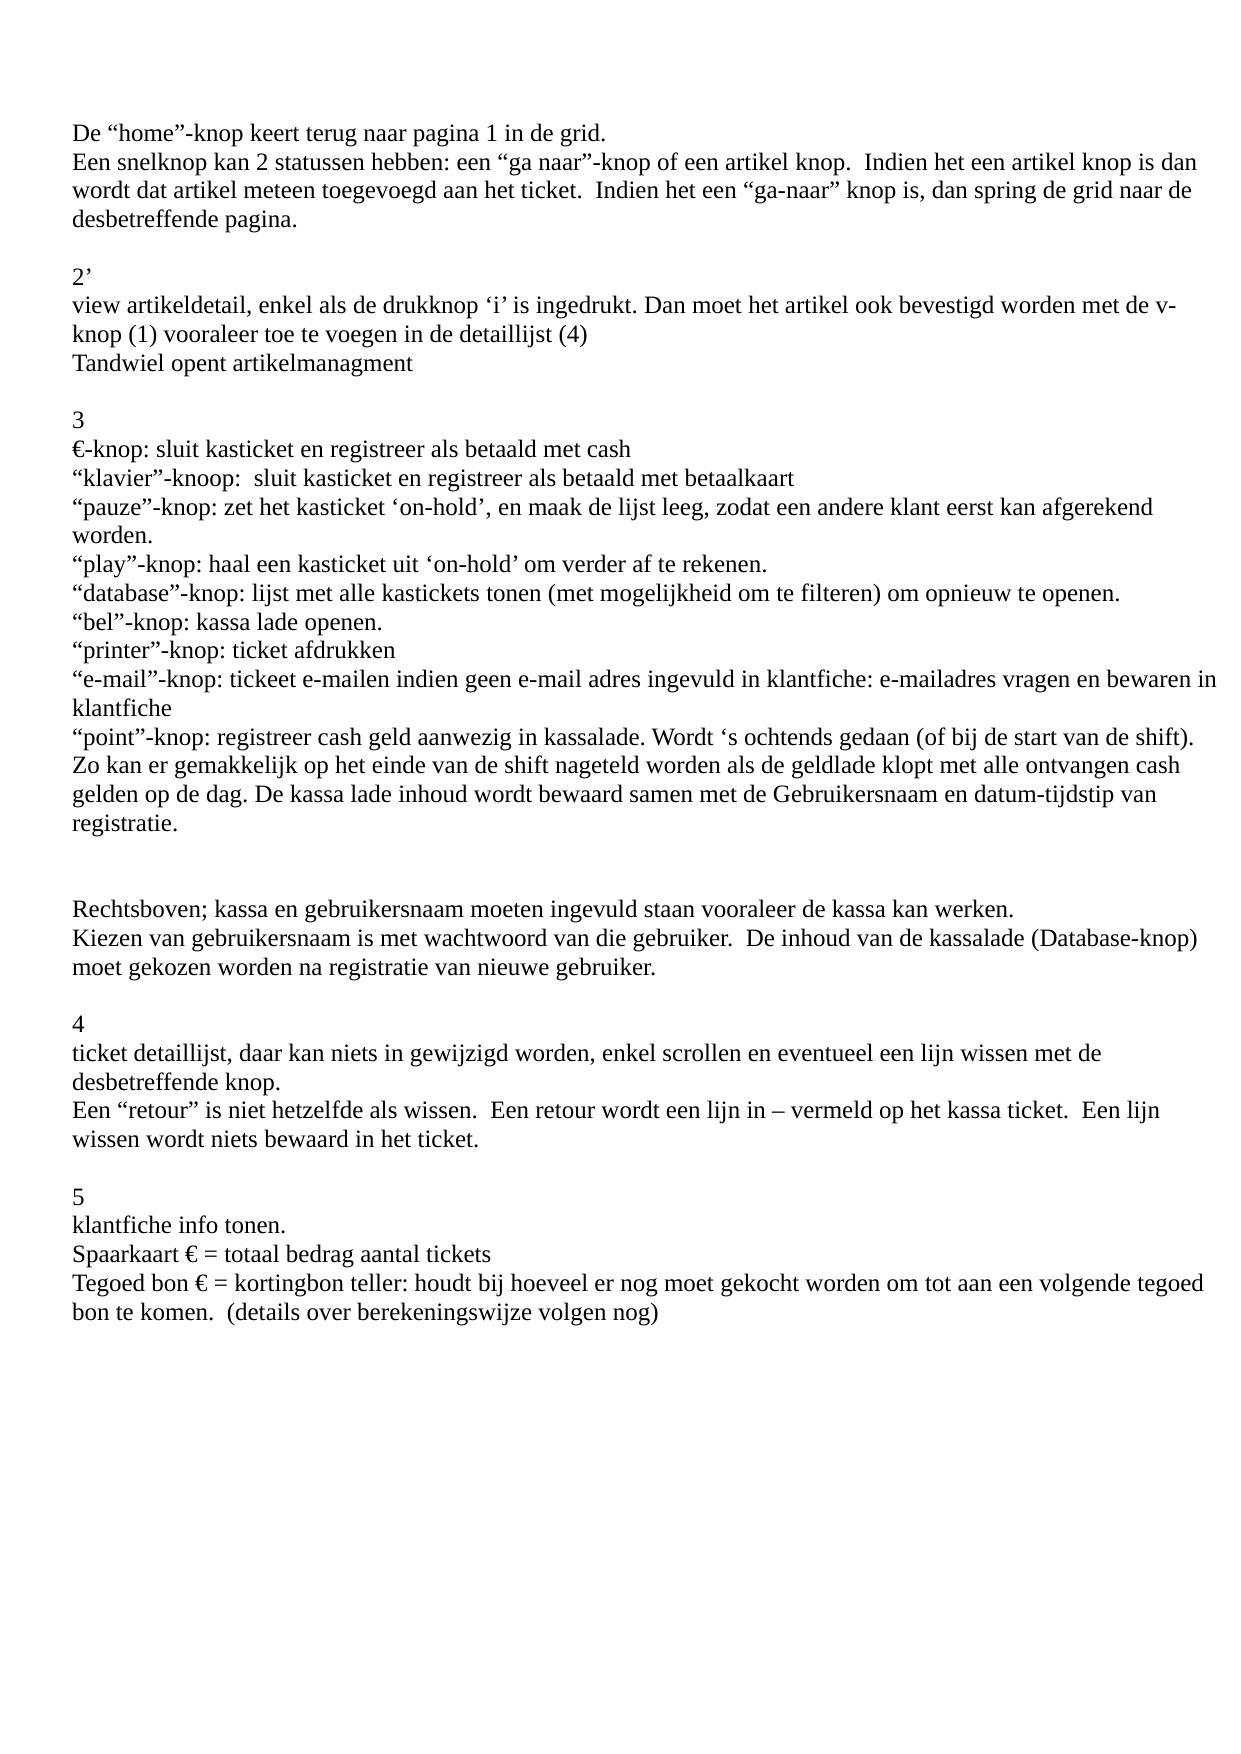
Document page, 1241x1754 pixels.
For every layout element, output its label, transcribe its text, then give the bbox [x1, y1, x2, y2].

text “database”-knop: lijst met alle kastickets tonen (met mogelijkheid om te filteren) om opnieuw te openen. [72, 578, 1225, 607]
text “play”-knop: haal een kasticket uit ‘on-hold’ om verder af te rekenen. [72, 549, 1225, 578]
text €-knop: sluit kasticket en registreer als betaald met cash [72, 434, 1225, 463]
text De “home”-knop keert terug naar pagina 1 in de grid. [72, 118, 1225, 147]
text “e-mail”-knop: tickeet e-mailen indien geen e-mail adres ingevuld in klantfiche: e-mailadres vragen en bewaren in klantfiche [72, 664, 1225, 722]
text “bel”-knop: kassa lade openen. [72, 607, 1225, 636]
text Rechtsboven; kassa en gebruikersnaam moeten ingevuld staan vooraleer de kassa kan werken. [72, 894, 1225, 923]
text Tandwiel opent artikelmanagment [72, 348, 1225, 377]
text Tegoed bon € = kortingbon teller: houdt bij hoeveel er nog moet gekocht worden om tot aan een volgende tegoed bon te komen. (details over berekeningswijze volgen nog) [72, 1268, 1225, 1326]
text Kiezen van gebruikersnaam is met wachtwoord van die gebruiker. De inhoud van de kassalade (Database-knop) moet gekozen worden na registratie van nieuwe gebruiker. [72, 923, 1225, 981]
text “klavier”-knoop: sluit kasticket en registreer als betaald met betaalkaart [72, 463, 1225, 492]
text view artikeldetail, enkel als de drukknop ‘i’ is ingedrukt. Dan moet het artikel ook bevestigd worden met de v-knop (1) vooraleer toe te voegen in de detaillijst (4) [72, 291, 1225, 348]
text ticket detaillijst, daar kan niets in gewijzigd worden, enkel scrollen en eventueel een lijn wissen met de desbetreffende knop. [72, 1038, 1225, 1096]
text 5 [72, 1182, 1225, 1211]
text “printer”-knop: ticket afdrukken [72, 636, 1225, 664]
text Spaarkaart € = totaal bedrag aantal tickets [72, 1239, 1225, 1268]
text klantfiche info tonen. [72, 1211, 1225, 1239]
text 4 [72, 1009, 1225, 1038]
text Een snelknop kan 2 statussen hebben: een “ga naar”-knop of een artikel knop. Indien het een artikel knop is dan wordt dat artikel meteen toegevoegd aan het ticket. Indien het een “ga-naar” knop is, dan spring de grid naar de desbetreffende pagina. [72, 147, 1225, 233]
text Een “retour” is niet hetzelfde als wissen. Een retour wordt een lijn in – vermeld op het kassa ticket. Een lijn wissen wordt niets bewaard in het ticket. [72, 1096, 1225, 1153]
text 3 [72, 406, 1225, 434]
text “pauze”-knop: zet het kasticket ‘on-hold’, en maak de lijst leeg, zodat een andere klant eerst kan afgerekend worden. [72, 492, 1225, 549]
text 2’ [72, 262, 1225, 291]
text “point”-knop: registreer cash geld aanwezig in kassalade. Wordt ‘s ochtends gedaan (of bij de start van de shift). Zo kan er gemakkelijk op het einde van de shift nageteld worden als de geldlade klopt met alle ontvangen cash gelden op de dag. De kassa lade inhoud wordt bewaard samen met de Gebruikersnaam en datum-tijdstip van registratie. [72, 722, 1225, 837]
